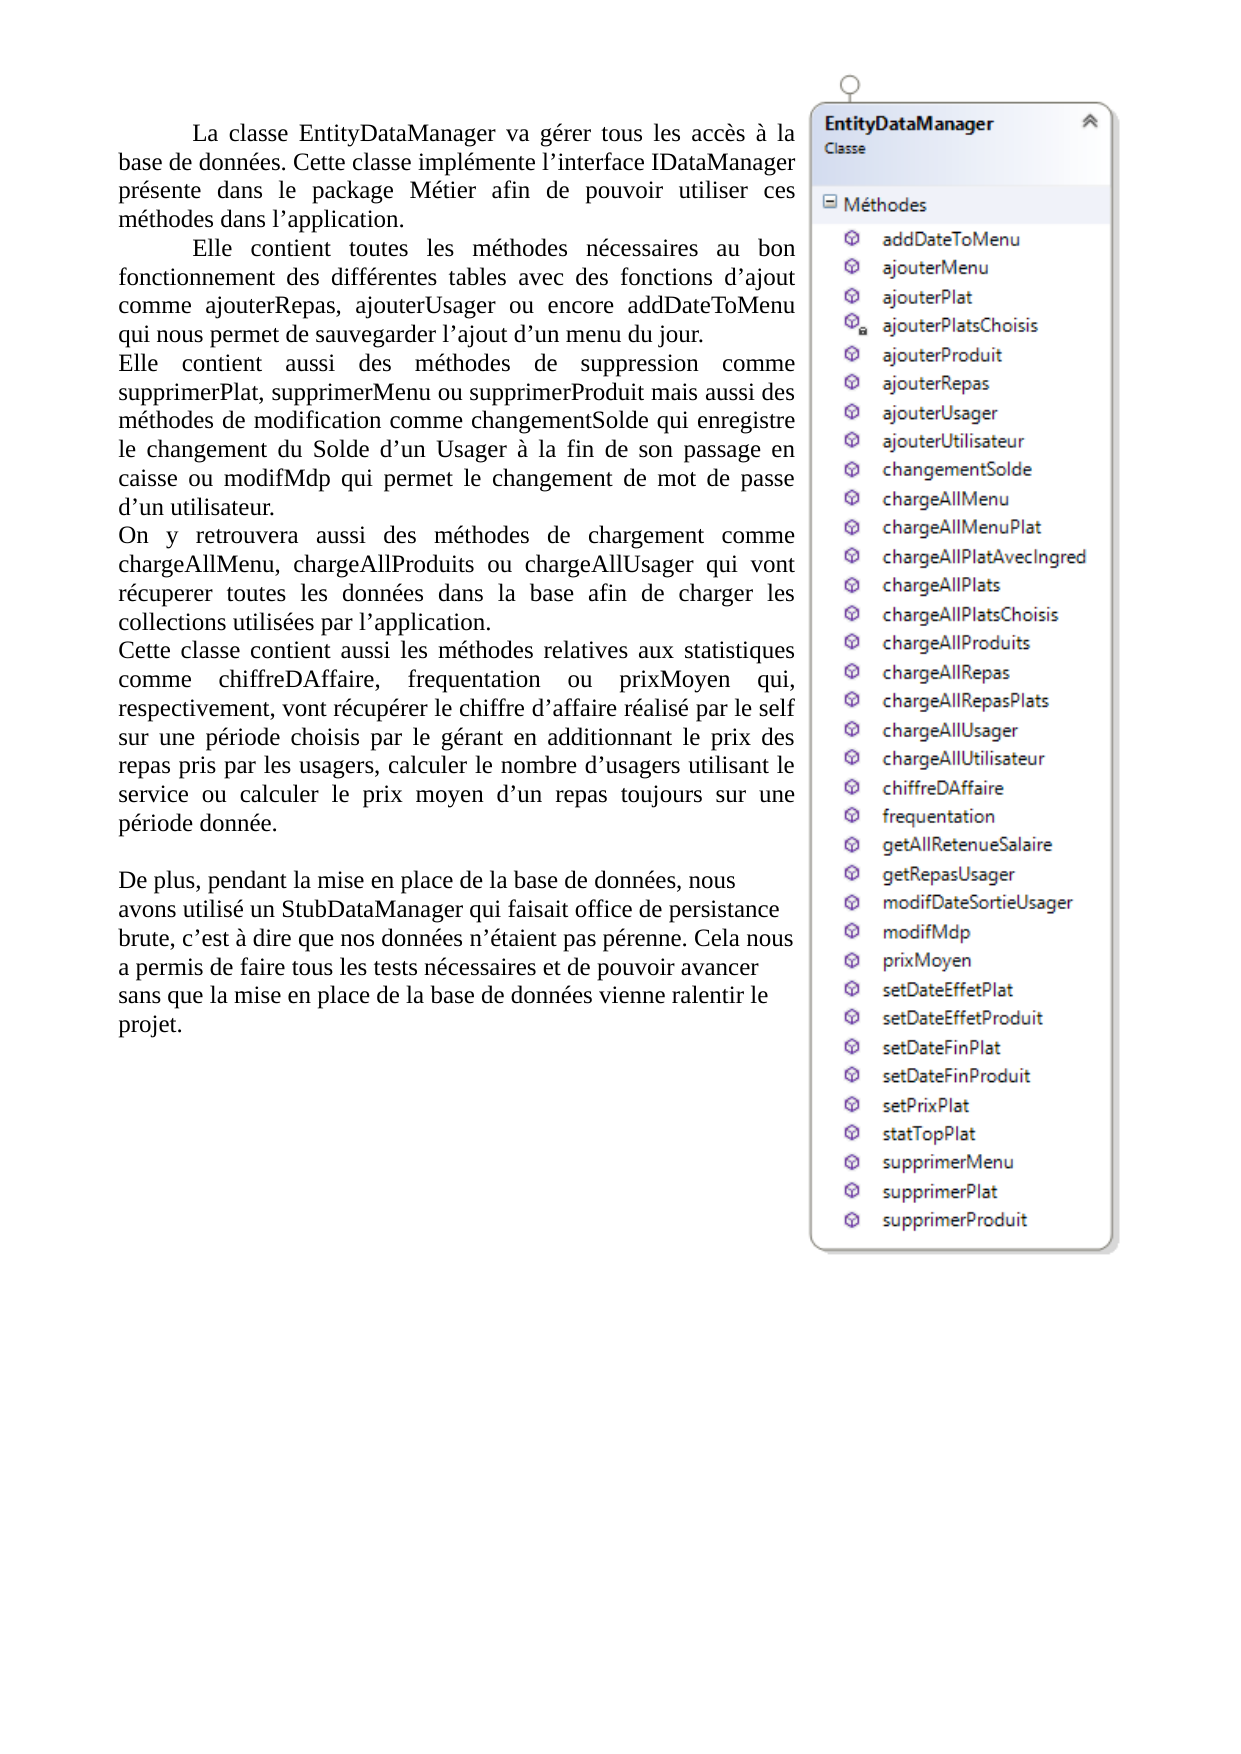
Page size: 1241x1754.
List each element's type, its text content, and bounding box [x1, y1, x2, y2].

text Cette classe contient aussi les méthodes relatives aux statistiques comme chiffreDAffaire, frequentation ou prixMoyen qui, respectivement, vont récupérer le chiffre d’affaire réalisé par le self sur une période choisis par le gérant en additionnant le prix des repas pris par les usagers, calculer le nombre d’usagers utilisant le service ou calculer le prix moyen d’un repas toujours sur une période donnée. [118, 636, 796, 837]
text La classe EntityDataManager va gérer tous les accès à la base de données. Cette classe implémente l’interface IDataManager présente dans le package Métier afin de pouvoir utiliser ces méthodes dans l’application. [118, 118, 796, 233]
text Elle contient aussi des méthodes de suppression comme supprimerPlat, supprimerMenu ou supprimerProduit mais aussi des méthodes de modification comme changementSolde qui enregistre le changement du Solde d’un Usager à la fin de son passage en caisse ou modifMdp qui permet le changement de mot de passe d’un utilisateur. [118, 348, 796, 521]
text De plus, pendant la mise en place de la base de données, nous avons utilisé un StubDataManager qui faisait office de persistance brute, c’est à dire que nos données n’étaient pas pérenne. Cela nous a permis de faire tous les tests nécessaires et de pouvoir avancer sans que la mise en place de la base de données vienne ralentir le projet. [118, 866, 796, 1038]
text On y retrouvera aussi des méthodes de chargement comme chargeAllMenu, chargeAllProduits ou chargeAllUsager qui vont récuperer toutes les données dans la base afin de charger les collections utilisées par l’application. [118, 521, 796, 636]
text Elle contient toutes les méthodes nécessaires au bon fonctionnement des différentes tables avec des fonctions d’ajout comme ajouterRepas, ajouterUsager ou encore addDateToMenu qui nous permet de sauvegarder l’ajout d’un menu du jour. [118, 233, 796, 348]
picture [796, 60, 1126, 1264]
